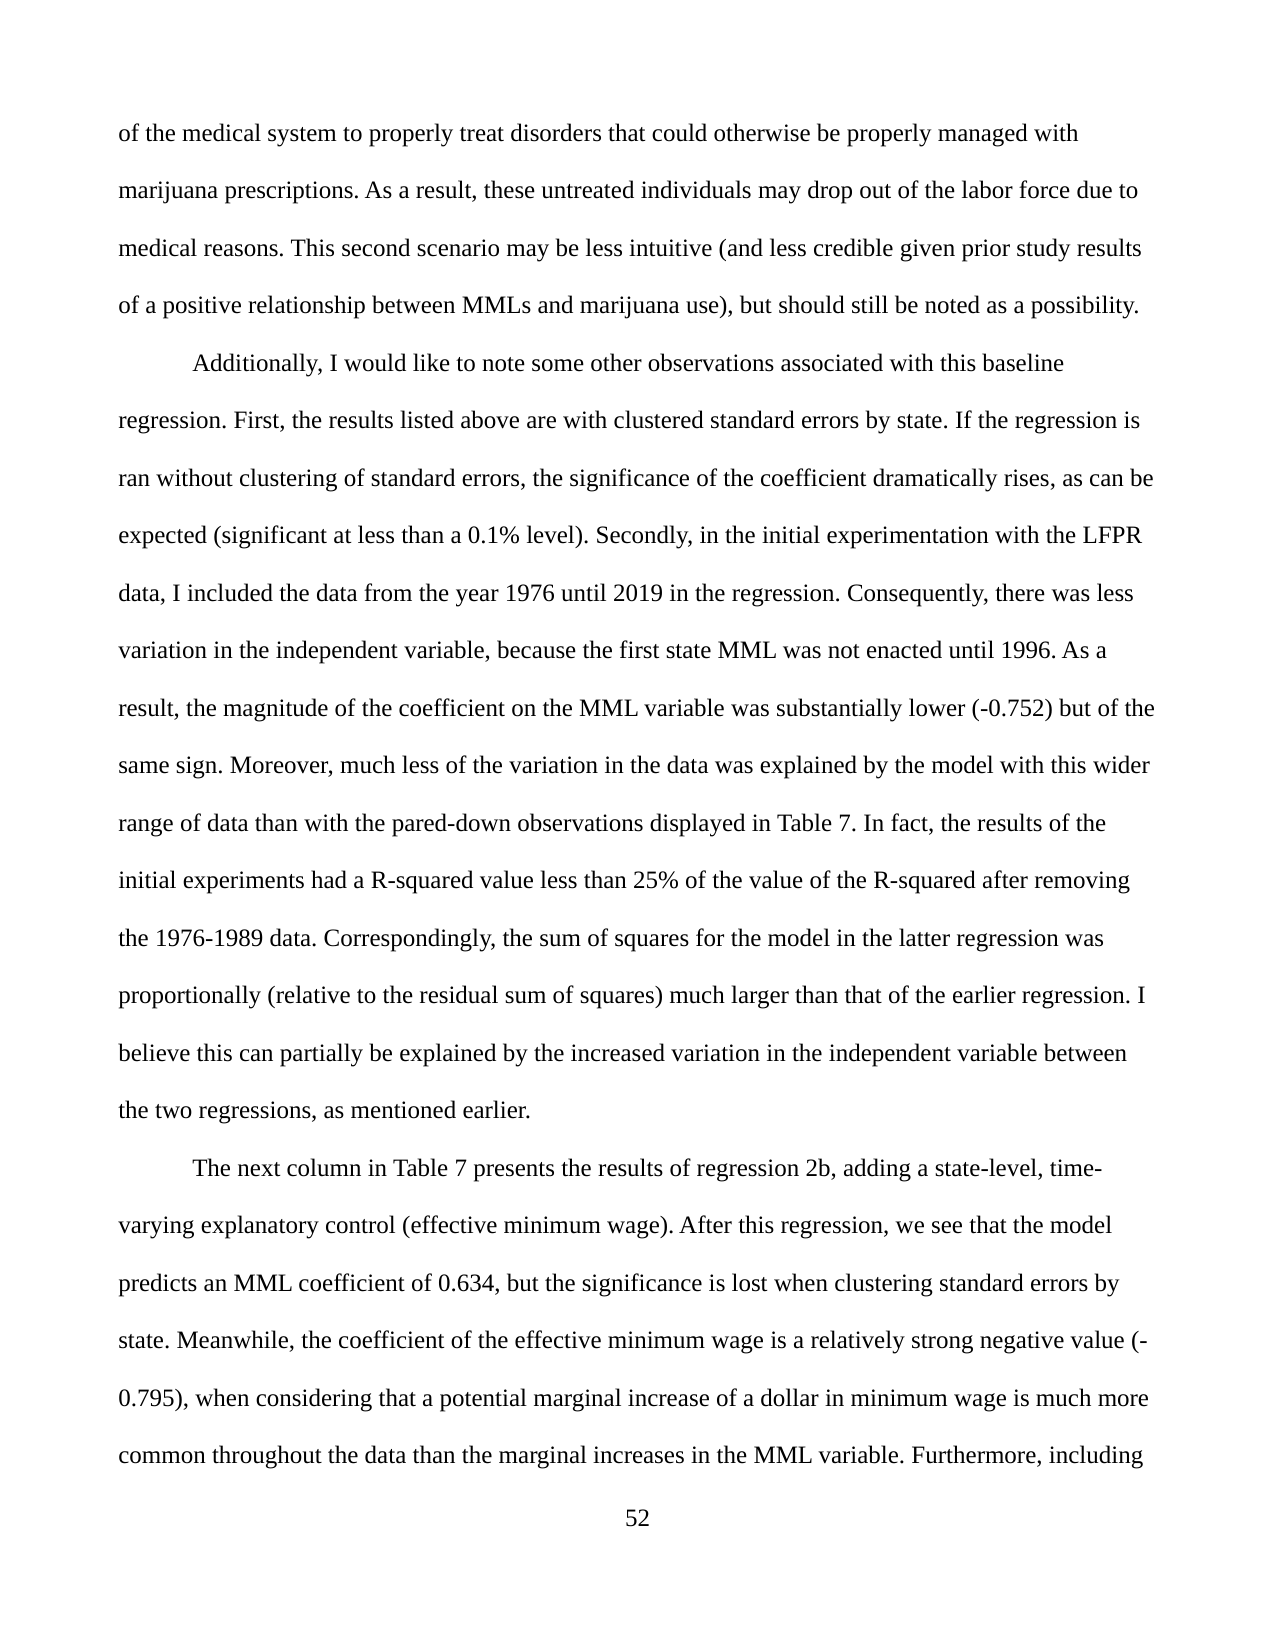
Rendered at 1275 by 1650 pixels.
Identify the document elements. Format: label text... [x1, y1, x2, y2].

text of the medical system to properly treat disorders that could otherwise be properly managed with marijuana prescriptions. As a result, these untreated individuals may drop out of the labor force due to medical reasons. This second scenario may be less intuitive (and less credible given prior study results of a positive relationship between MMLs and marijuana use), but should still be noted as a possibility. [118, 118, 1157, 319]
text Additionally, I would like to note some other observations associated with this baseline regression. First, the results listed above are with clustered standard errors by state. If the regression is ran without clustering of standard errors, the significance of the coefficient dramatically rises, as can be expected (significant at less than a 0.1% level). Secondly, in the initial experimentation with the LFPR data, I included the data from the year 1976 until 2019 in the regression. Consequently, there was less variation in the independent variable, because the first state MML was not enacted until 1996. As a result, the magnitude of the coefficient on the MML variable was substantially lower (-0.752) but of the same sign. Moreover, much less of the variation in the data was explained by the model with this wider range of data than with the pared-down observations displayed in Table 7. In fact, the results of the initial experiments had a R-squared value less than 25% of the value of the R-squared after removing the 1976-1989 data. Correspondingly, the sum of squares for the model in the latter regression was proportionally (relative to the residual sum of squares) much larger than that of the earlier regression. I believe this can partially be explained by the increased variation in the independent variable between the two regressions, as mentioned earlier. [118, 348, 1157, 1124]
text The next column in Table 7 presents the results of regression 2b, adding a state-level, time-varying explanatory control (effective minimum wage). After this regression, we see that the model predicts an MML coefficient of 0.634, but the significance is lost when clustering standard errors by state. Meanwhile, the coefficient of the effective minimum wage is a relatively strong negative value (-0.795), when considering that a potential marginal increase of a dollar in minimum wage is much more common throughout the data than the marginal increases in the MML variable. Furthermore, including [118, 1153, 1157, 1469]
